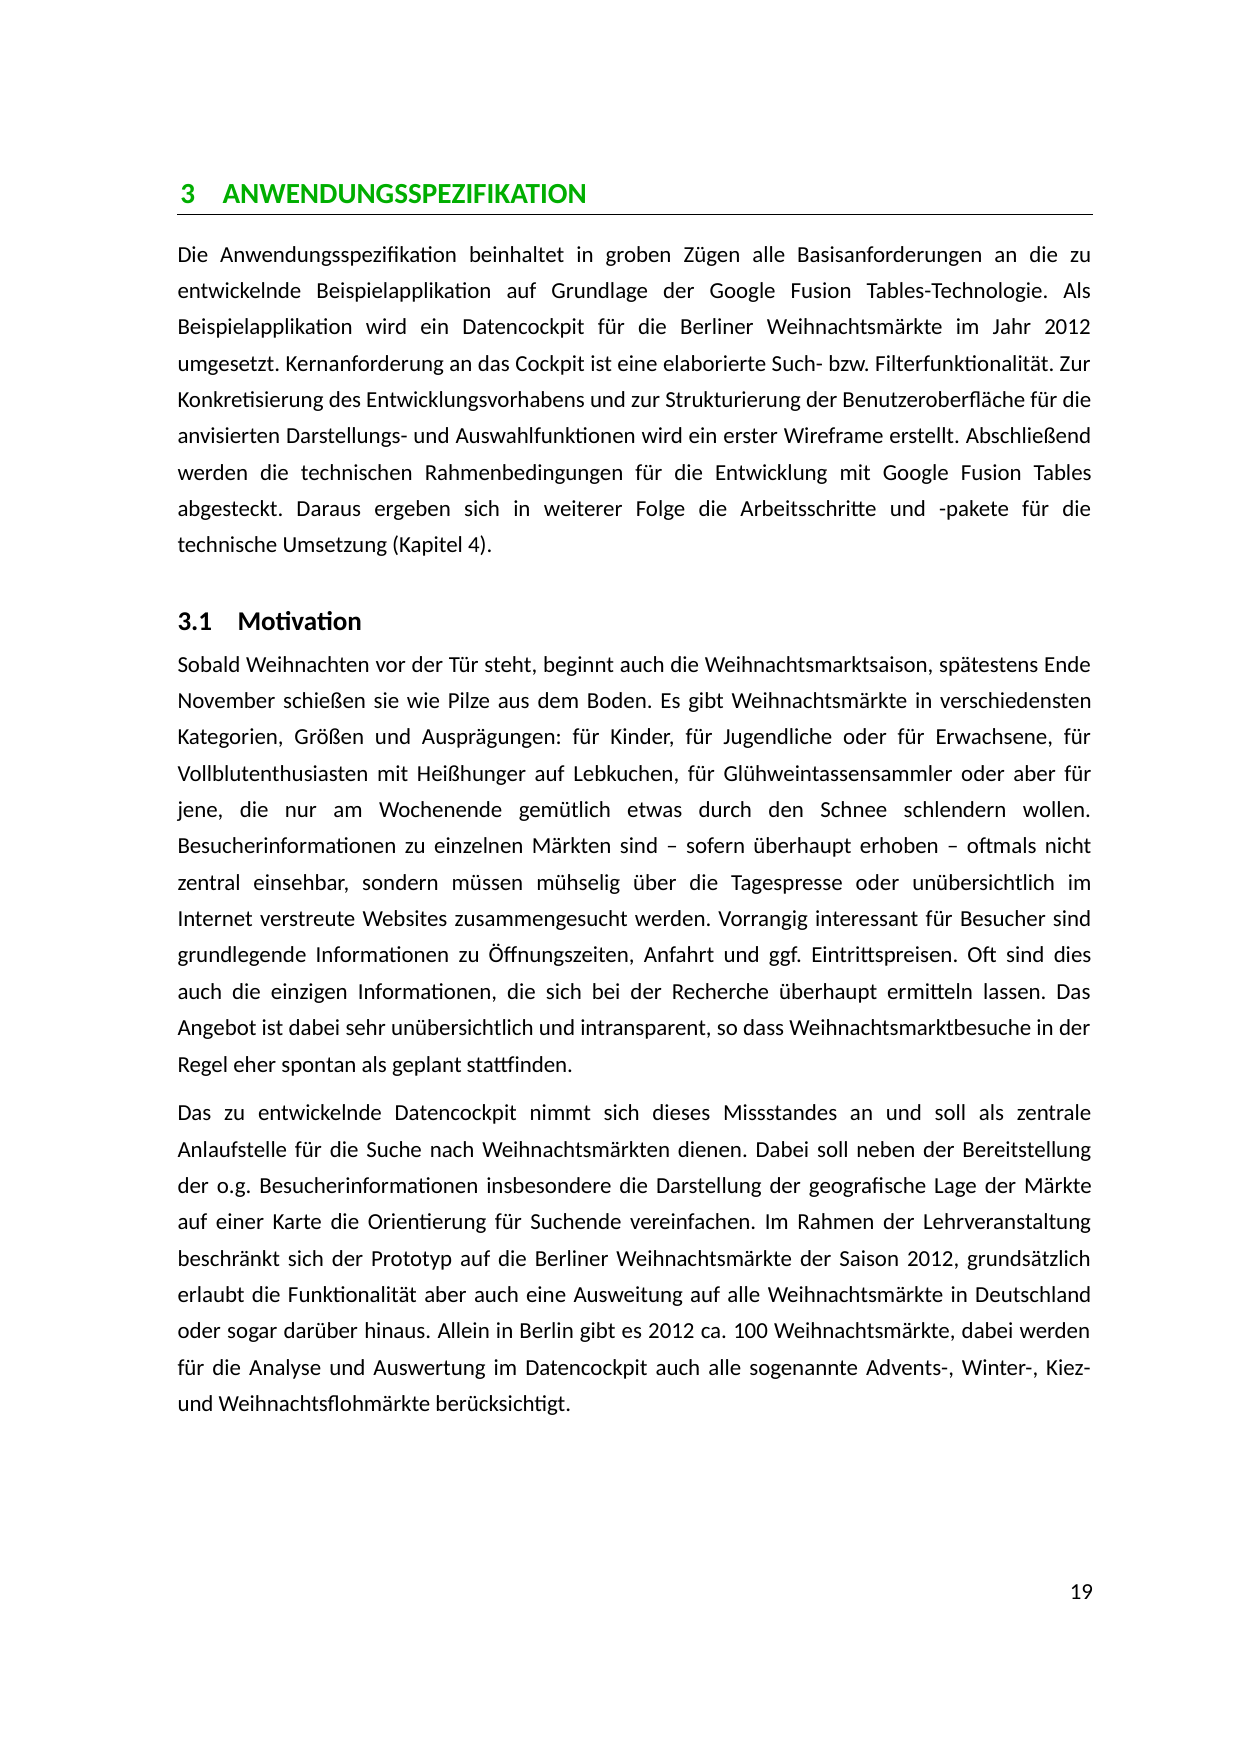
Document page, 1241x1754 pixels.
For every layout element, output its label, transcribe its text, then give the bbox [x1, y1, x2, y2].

text Das zu entwickelnde Datencockpit nimmt sich dieses Missstandes an und soll als zentrale Anlaufstelle für die Suche nach Weihnachtsmärkten dienen. Dabei soll neben der Bereitstellung der o.g. Besucherinformationen insbesondere die Darstellung der geografische Lage der Märkte auf einer Karte die Orientierung für Suchende vereinfachen. Im Rahmen der Lehrveranstaltung beschränkt sich der Prototyp auf die Berliner Weihnachtsmärkte der Saison 2012, grundsätzlich erlaubt die Funktionalität aber auch eine Ausweitung auf alle Weihnachtsmärkte in Deutschland oder sogar darüber hinaus. Allein in Berlin gibt es 2012 ca. 100 Weihnachtsmärkte, dabei werden für die Analyse und Auswertung im Datencockpit auch alle sogenannte Advents-, Winter-, Kiez- und Weihnachtsflohmärkte berücksichtigt. [177, 1098, 1093, 1417]
subtitle Anwendungsspezifikation [177, 172, 1093, 214]
subtitle Motivation [177, 604, 1093, 637]
text Sobald Weihnachten vor der Tür steht, beginnt auch die Weihnachtsmarktsaison, spätestens Ende November schießen sie wie Pilze aus dem Boden. Es gibt Weihnachtsmärkte in verschiedensten Kategorien, Größen und Ausprägungen: für Kinder, für Jugendliche oder für Erwachsene, für Vollblutenthusiasten mit Heißhunger auf Lebkuchen, für Glühweintassensammler oder aber für jene, die nur am Wochenende gemütlich etwas durch den Schnee schlendern wollen. Besucherinformationen zu einzelnen Märkten sind – sofern überhaupt erhoben – oftmals nicht zentral einsehbar, sondern müssen mühselig über die Tagespresse oder unübersichtlich im Internet verstreute Websites zusammengesucht werden. Vorrangig interessant für Besucher sind grundlegende Informationen zu Öffnungszeiten, Anfahrt und ggf. Eintrittspreisen. Oft sind dies auch die einzigen Informationen, die sich bei der Recherche überhaupt ermitteln lassen. Das Angebot ist dabei sehr unübersichtlich und intransparent, so dass Weihnachtsmarktbesuche in der Regel eher spontan als geplant stattfinden. [177, 650, 1093, 1078]
text Die Anwendungsspezifikation beinhaltet in groben Zügen alle Basisanforderungen an die zu entwickelnde Beispielapplikation auf Grundlage der Google Fusion Tables-Technologie. Als Beispielapplikation wird ein Datencockpit für die Berliner Weihnachtsmärkte im Jahr 2012 umgesetzt. Kernanforderung an das Cockpit ist eine elaborierte Such- bzw. Filterfunktionalität. Zur Konkretisierung des Entwicklungsvorhabens und zur Strukturierung der Benutzeroberfläche für die anvisierten Darstellungs- und Auswahlfunktionen wird ein erster Wireframe erstellt. Abschließend werden die technischen Rahmenbedingungen für die Entwicklung mit Google Fusion Tables abgesteckt. Daraus ergeben sich in weiterer Folge die Arbeitsschritte und -pakete für die technische Umsetzung (Kapitel 4). [177, 240, 1093, 558]
